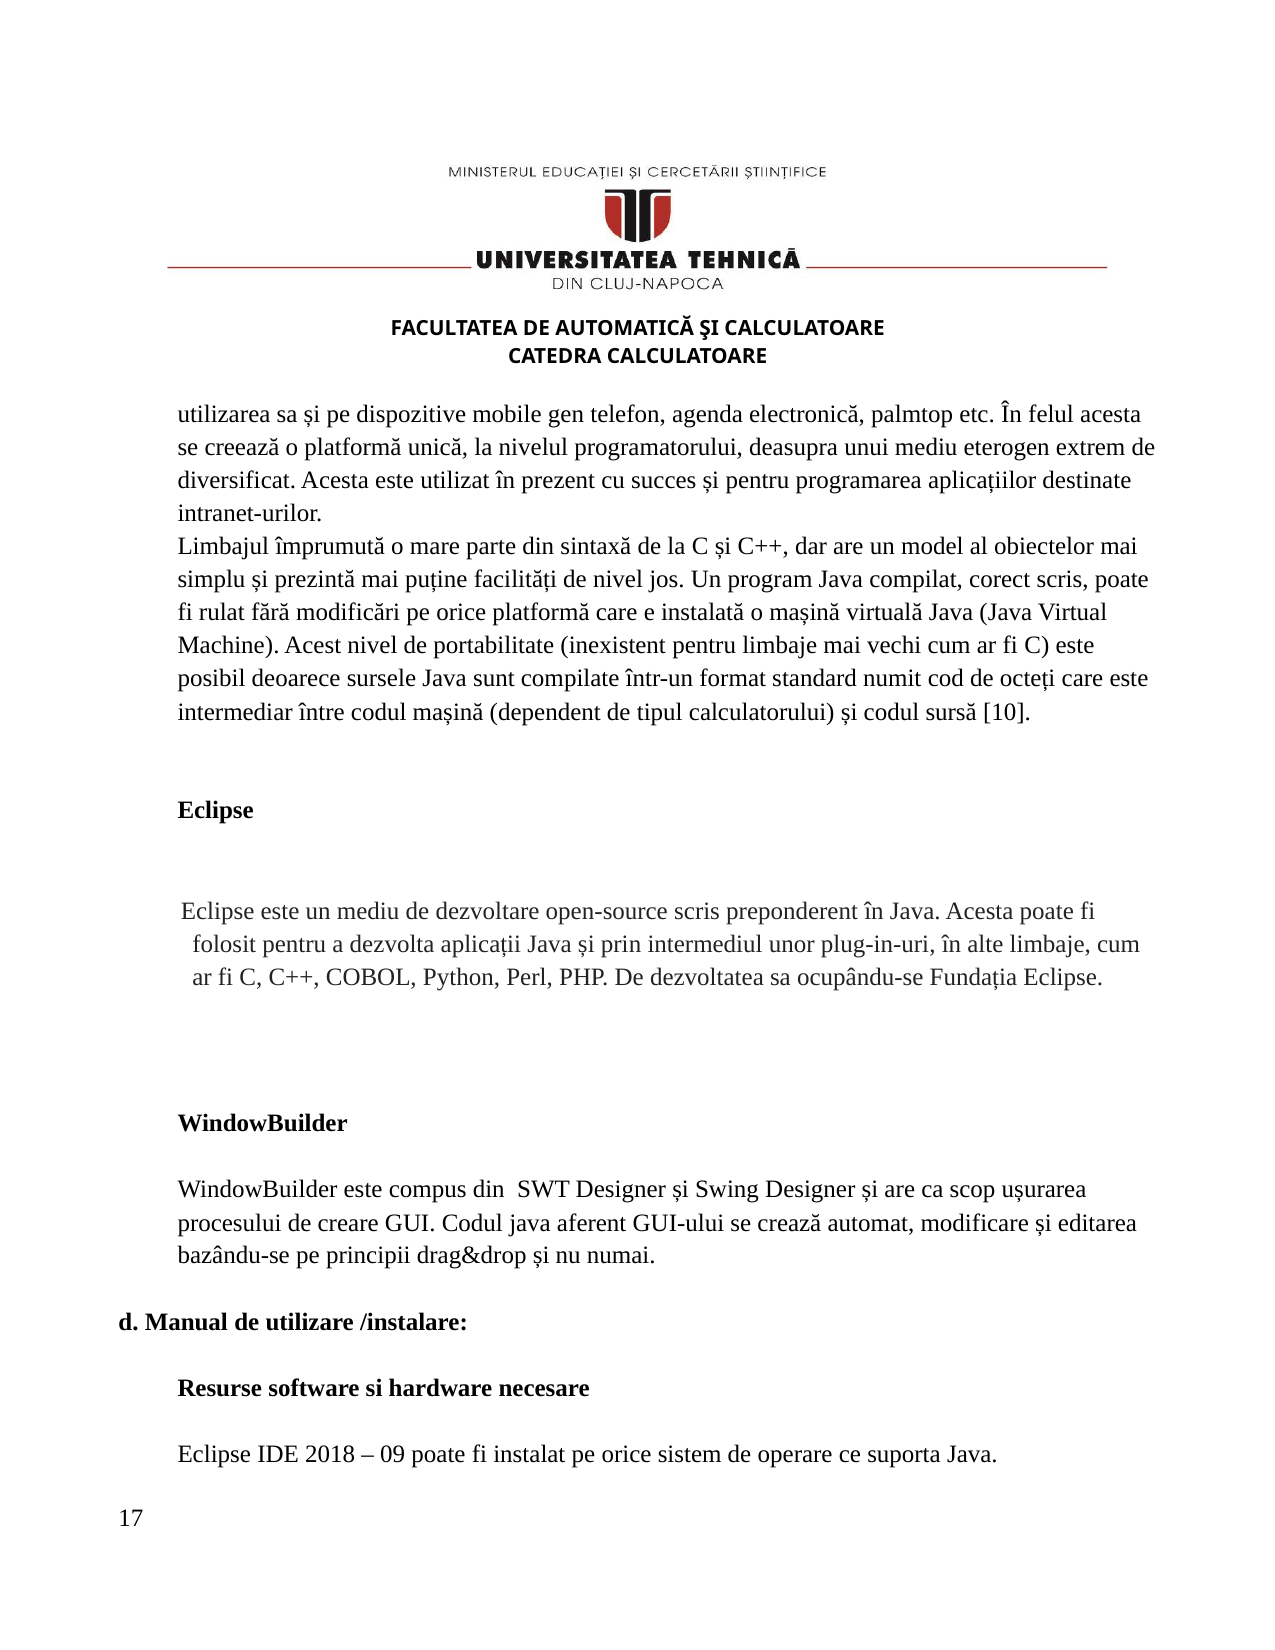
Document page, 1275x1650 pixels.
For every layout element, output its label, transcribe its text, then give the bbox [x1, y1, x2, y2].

text Eclipse [177, 796, 1157, 824]
text Eclipse IDE 2018 – 09 poate fi instalat pe orice sistem de operare ce suporta Java. [177, 1439, 1157, 1467]
picture [167, 118, 1108, 301]
text WindowBuilder [177, 1108, 1157, 1137]
text Eclipse este un mediu de dezvoltare open-source scris preponderent în Java. Acesta poate fi folosit pentru a dezvolta aplicații Java și prin intermediul unor plug-in-uri, în alte limbaje, cum ar fi C, C++, COBOL, Python, Perl, PHP. De dezvoltatea sa ocupându-se Fundația Eclipse. [118, 896, 1157, 991]
text d. Manual de utilizare /instalare: [118, 1307, 1157, 1335]
text Resurse software si hardware necesare [177, 1373, 1157, 1401]
text WindowBuilder este compus din SWT Designer și Swing Designer și are ca scop ușurarea procesului de creare GUI. Codul java aferent GUI-ului se crează automat, modificare și editarea bazându-se pe principii drag&drop și nu numai. [177, 1174, 1157, 1269]
text utilizarea sa și pe dispozitive mobile gen telefon, agenda electronică, palmtop etc. În felul acesta se creează o platformă unică, la nivelul programatorului, deasupra unui mediu eterogen extrem de diversificat. Acesta este utilizat în prezent cu succes și pentru programarea aplicațiilor destinate intranet-urilor. [177, 399, 1157, 527]
text Limbajul împrumută o mare parte din sintaxă de la C și C++, dar are un model al obiectelor mai simplu și prezintă mai puține facilități de nivel jos. Un program Java compilat, corect scris, poate fi rulat fără modificări pe orice platformă care e instalată o mașină virtuală Java (Java Virtual Machine). Acest nivel de portabilitate (inexistent pentru limbaje mai vechi cum ar fi C) este posibil deoarece sursele Java sunt compilate într-un format standard numit cod de octeți care este intermediar între codul mașină (dependent de tipul calculatorului) și codul sursă [10]. [177, 531, 1157, 725]
